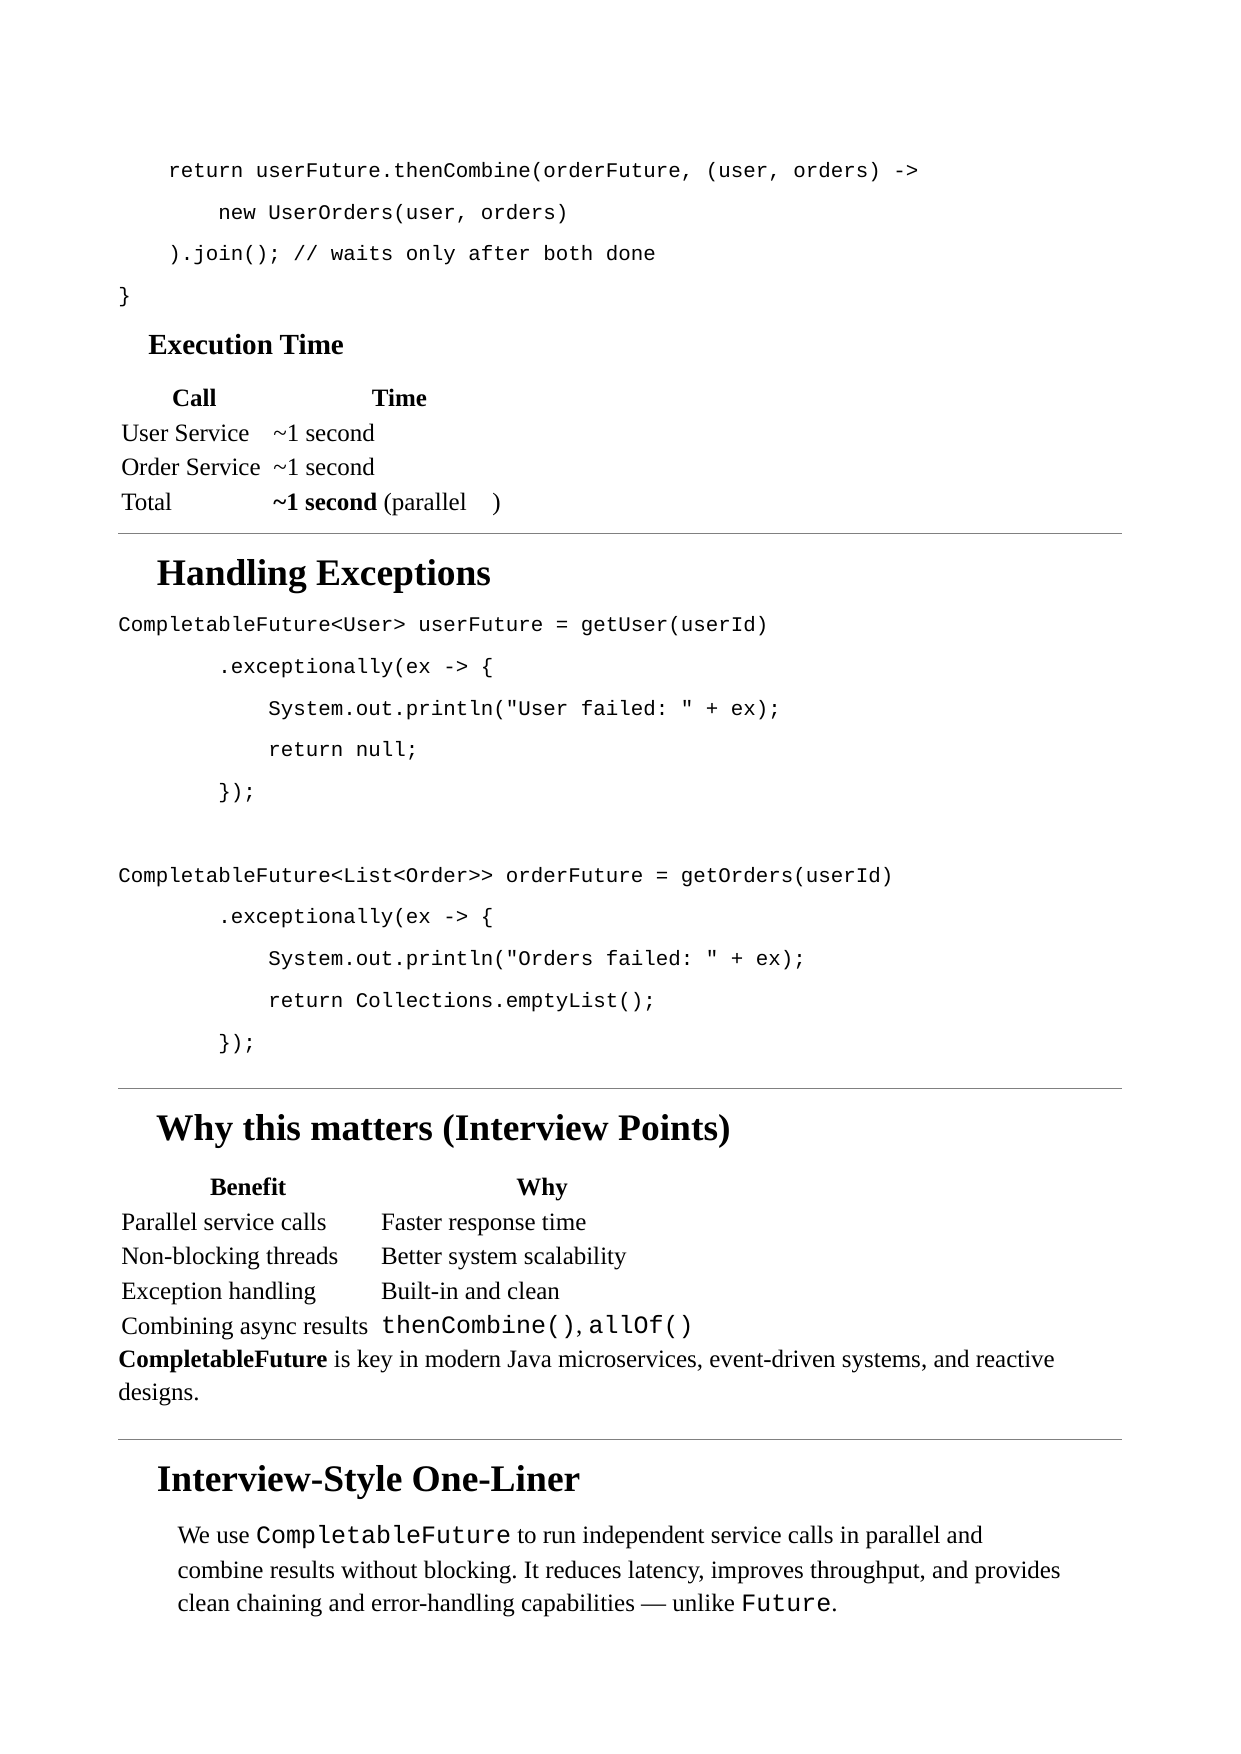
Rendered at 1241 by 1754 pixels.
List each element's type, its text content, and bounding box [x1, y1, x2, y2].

table_cell Order Service [118, 449, 270, 484]
subtitle 🧠 Why this matters (Interview Points) [118, 1105, 1122, 1148]
text We use CompletableFuture to run independent service calls in parallel and combine results without blocking. It reduces latency, improves throughput, and provides clean chaining and error-handling capabilities — unlike Future. [177, 1520, 1063, 1619]
table_cell Combining async results [118, 1308, 378, 1344]
table_cell ~1 second [270, 449, 528, 484]
table_cell Faster response time [378, 1204, 706, 1238]
text System.out.println("User failed: " + ex); [118, 698, 1122, 721]
subtitle 💥 Handling Exceptions [118, 550, 1122, 593]
table_cell ~1 second (parallel ✅) [270, 484, 528, 518]
text }); [118, 781, 1122, 805]
text new UserOrders(user, orders) [118, 202, 1122, 225]
table_cell Parallel service calls [118, 1204, 378, 1238]
text CompletableFuture<List<Order>> orderFuture = getOrders(userId) [118, 865, 1122, 888]
text } [118, 285, 1122, 309]
text ).join(); // waits only after both done [118, 243, 1122, 267]
text CompletableFuture<User> userFuture = getUser(userId) [118, 614, 1122, 638]
table_cell Total [118, 484, 270, 518]
subtitle ✅ Execution Time [118, 327, 1122, 361]
table_cell User Service [118, 415, 270, 449]
text return null; [118, 739, 1122, 763]
table_cell ~1 second [270, 415, 528, 449]
text return userFuture.thenCombine(orderFuture, (user, orders) -> [118, 160, 1122, 183]
table_cell Non-blocking threads [118, 1238, 378, 1273]
table_header Benefit [118, 1169, 378, 1204]
table_header Time [270, 380, 528, 415]
text .exceptionally(ex -> { [118, 656, 1122, 679]
text .exceptionally(ex -> { [118, 906, 1122, 930]
text System.out.println("Orders failed: " + ex); [118, 948, 1122, 972]
text }); [118, 1032, 1122, 1055]
text return Collections.emptyList(); [118, 990, 1122, 1014]
table_cell thenCombine(), allOf() [378, 1308, 706, 1344]
table_cell Exception handling [118, 1273, 378, 1307]
table_header Why [378, 1169, 706, 1204]
subtitle 🎤 Interview-Style One-Liner [118, 1456, 1122, 1499]
table_cell Built-in and clean [378, 1273, 706, 1307]
table_cell Better system scalability [378, 1238, 706, 1273]
text CompletableFuture is key in modern Java microservices, event-driven systems, and reactive designs. [118, 1344, 1122, 1406]
table_header Call [118, 380, 270, 415]
